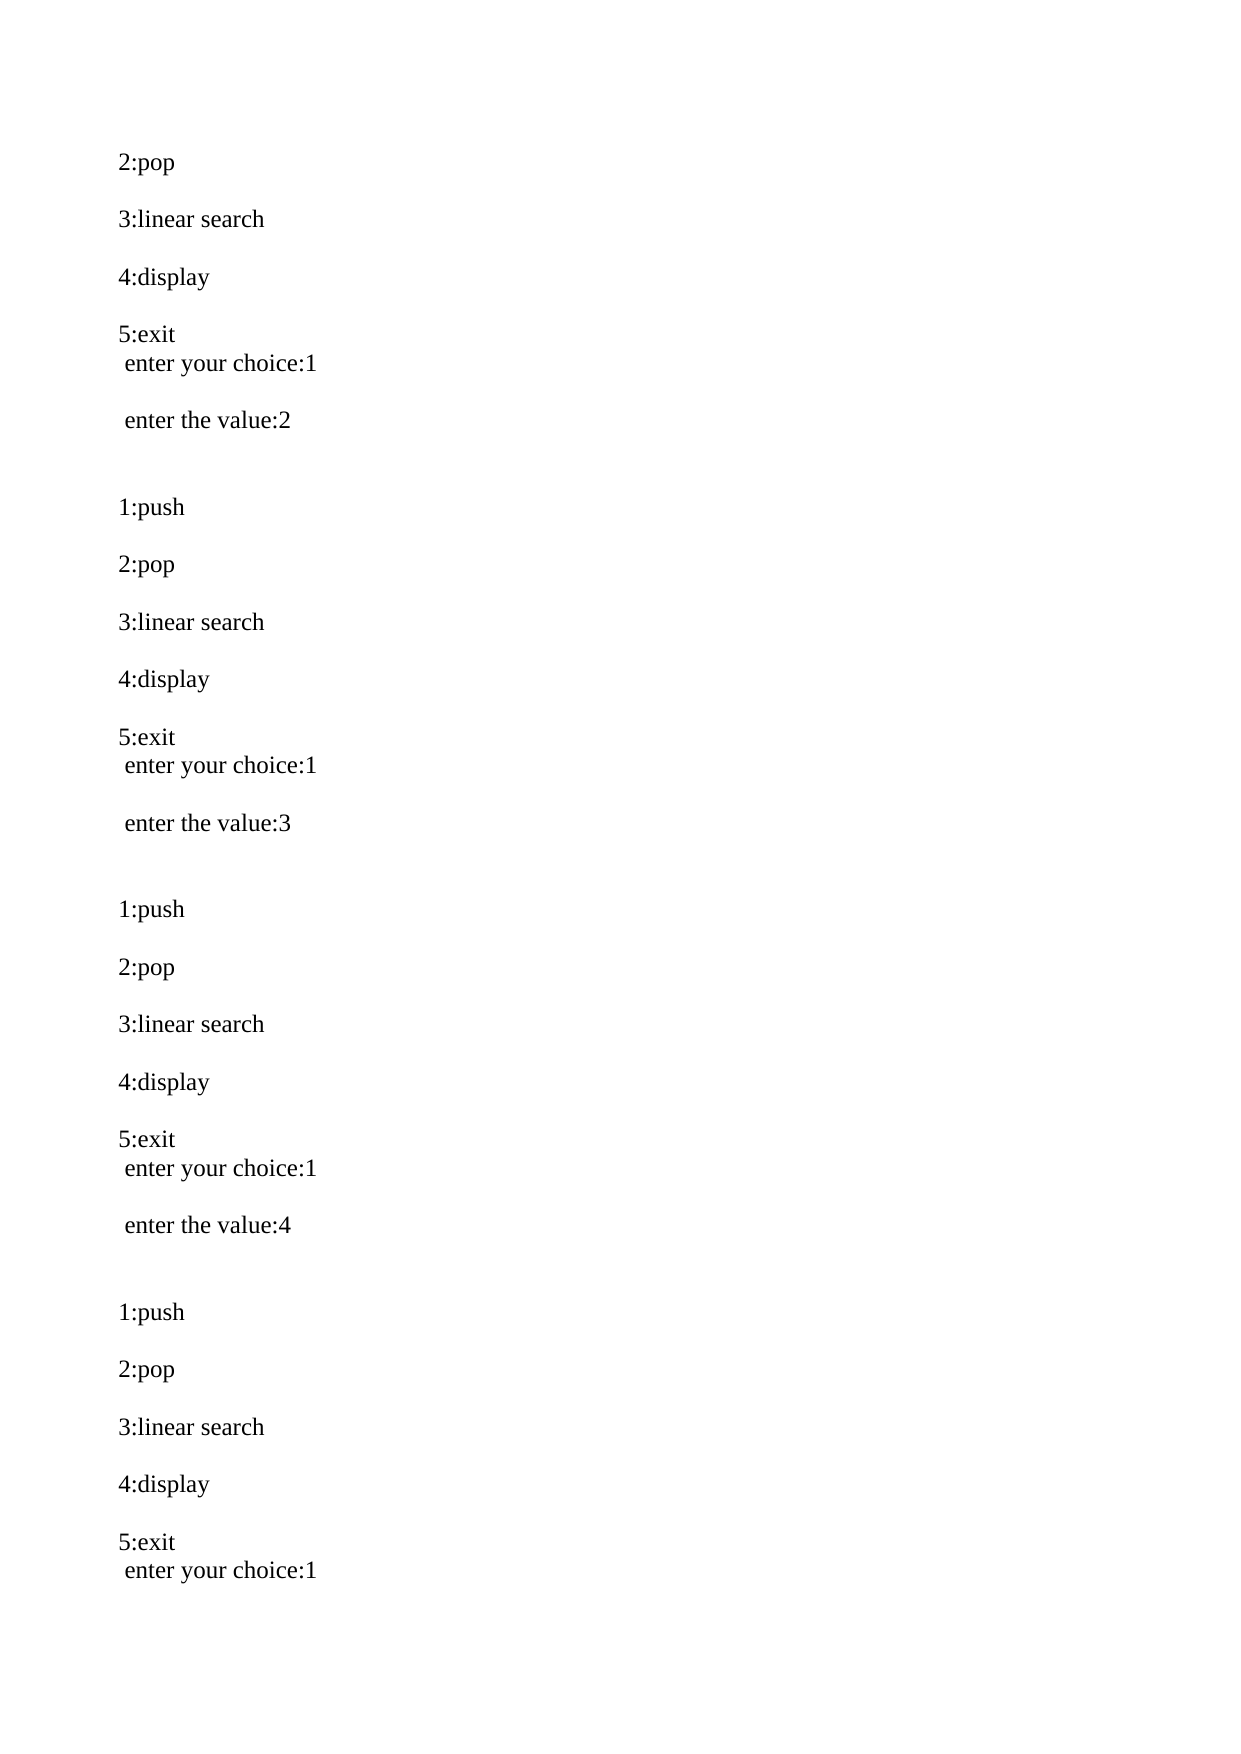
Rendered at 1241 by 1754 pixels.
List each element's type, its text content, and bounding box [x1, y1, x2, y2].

text 5:exit [118, 1124, 1122, 1153]
text enter your choice:1 [118, 348, 1122, 377]
text 5:exit [118, 1527, 1122, 1556]
text enter the value:4 [118, 1211, 1122, 1239]
text 2:pop [118, 549, 1122, 578]
text 4:display [118, 1469, 1122, 1498]
text 1:push [118, 894, 1122, 923]
text 4:display [118, 664, 1122, 693]
text 5:exit [118, 319, 1122, 348]
text 3:linear search [118, 1009, 1122, 1038]
text enter the value:3 [118, 808, 1122, 837]
text enter your choice:1 [118, 1556, 1122, 1584]
text 4:display [118, 1067, 1122, 1096]
text 3:linear search [118, 204, 1122, 233]
text 1:push [118, 492, 1122, 521]
text 5:exit [118, 722, 1122, 751]
text 3:linear search [118, 1412, 1122, 1441]
text 2:pop [118, 147, 1122, 176]
text 2:pop [118, 952, 1122, 981]
text enter the value:2 [118, 406, 1122, 434]
text 4:display [118, 262, 1122, 291]
text 2:pop [118, 1354, 1122, 1383]
text 1:push [118, 1297, 1122, 1326]
text enter your choice:1 [118, 1153, 1122, 1182]
text enter your choice:1 [118, 751, 1122, 779]
text 3:linear search [118, 607, 1122, 636]
